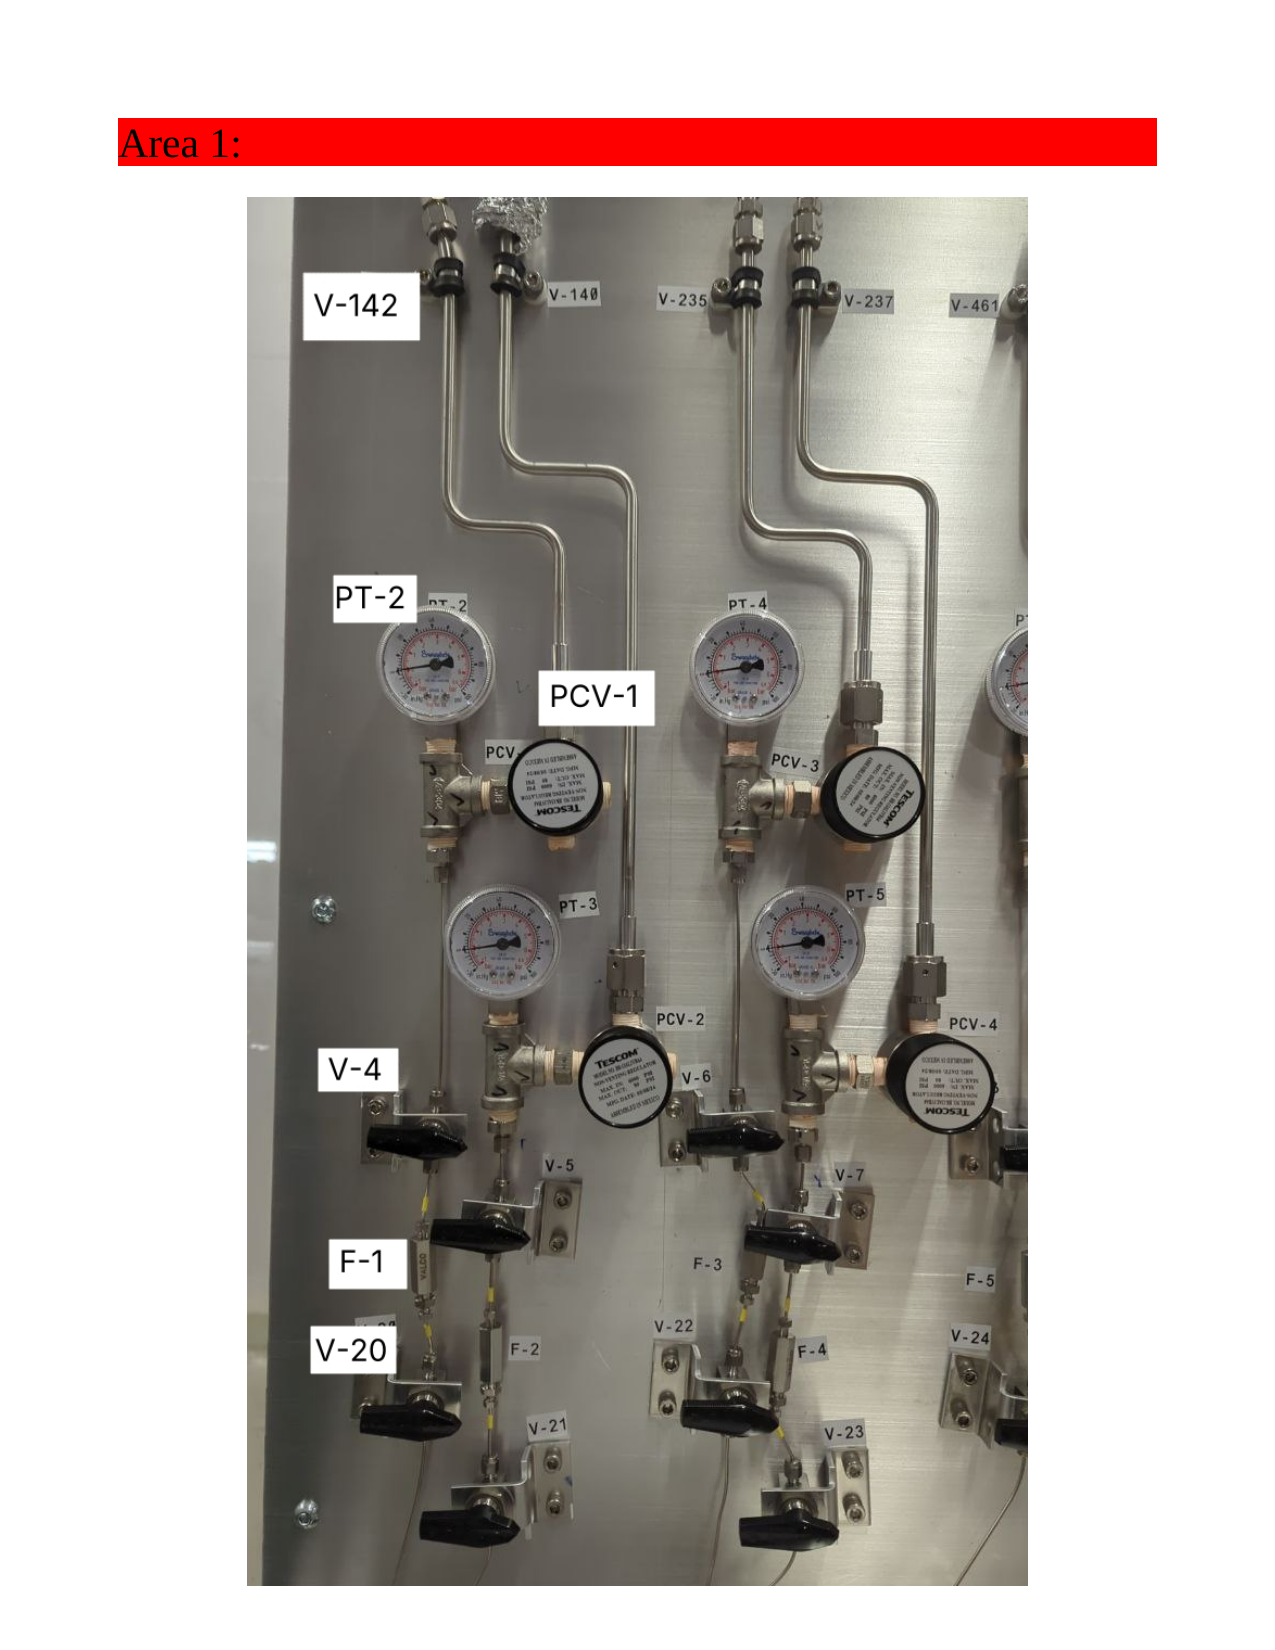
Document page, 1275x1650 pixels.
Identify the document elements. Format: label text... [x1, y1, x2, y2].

picture [247, 197, 1028, 1586]
text Area 1: [118, 118, 1157, 166]
